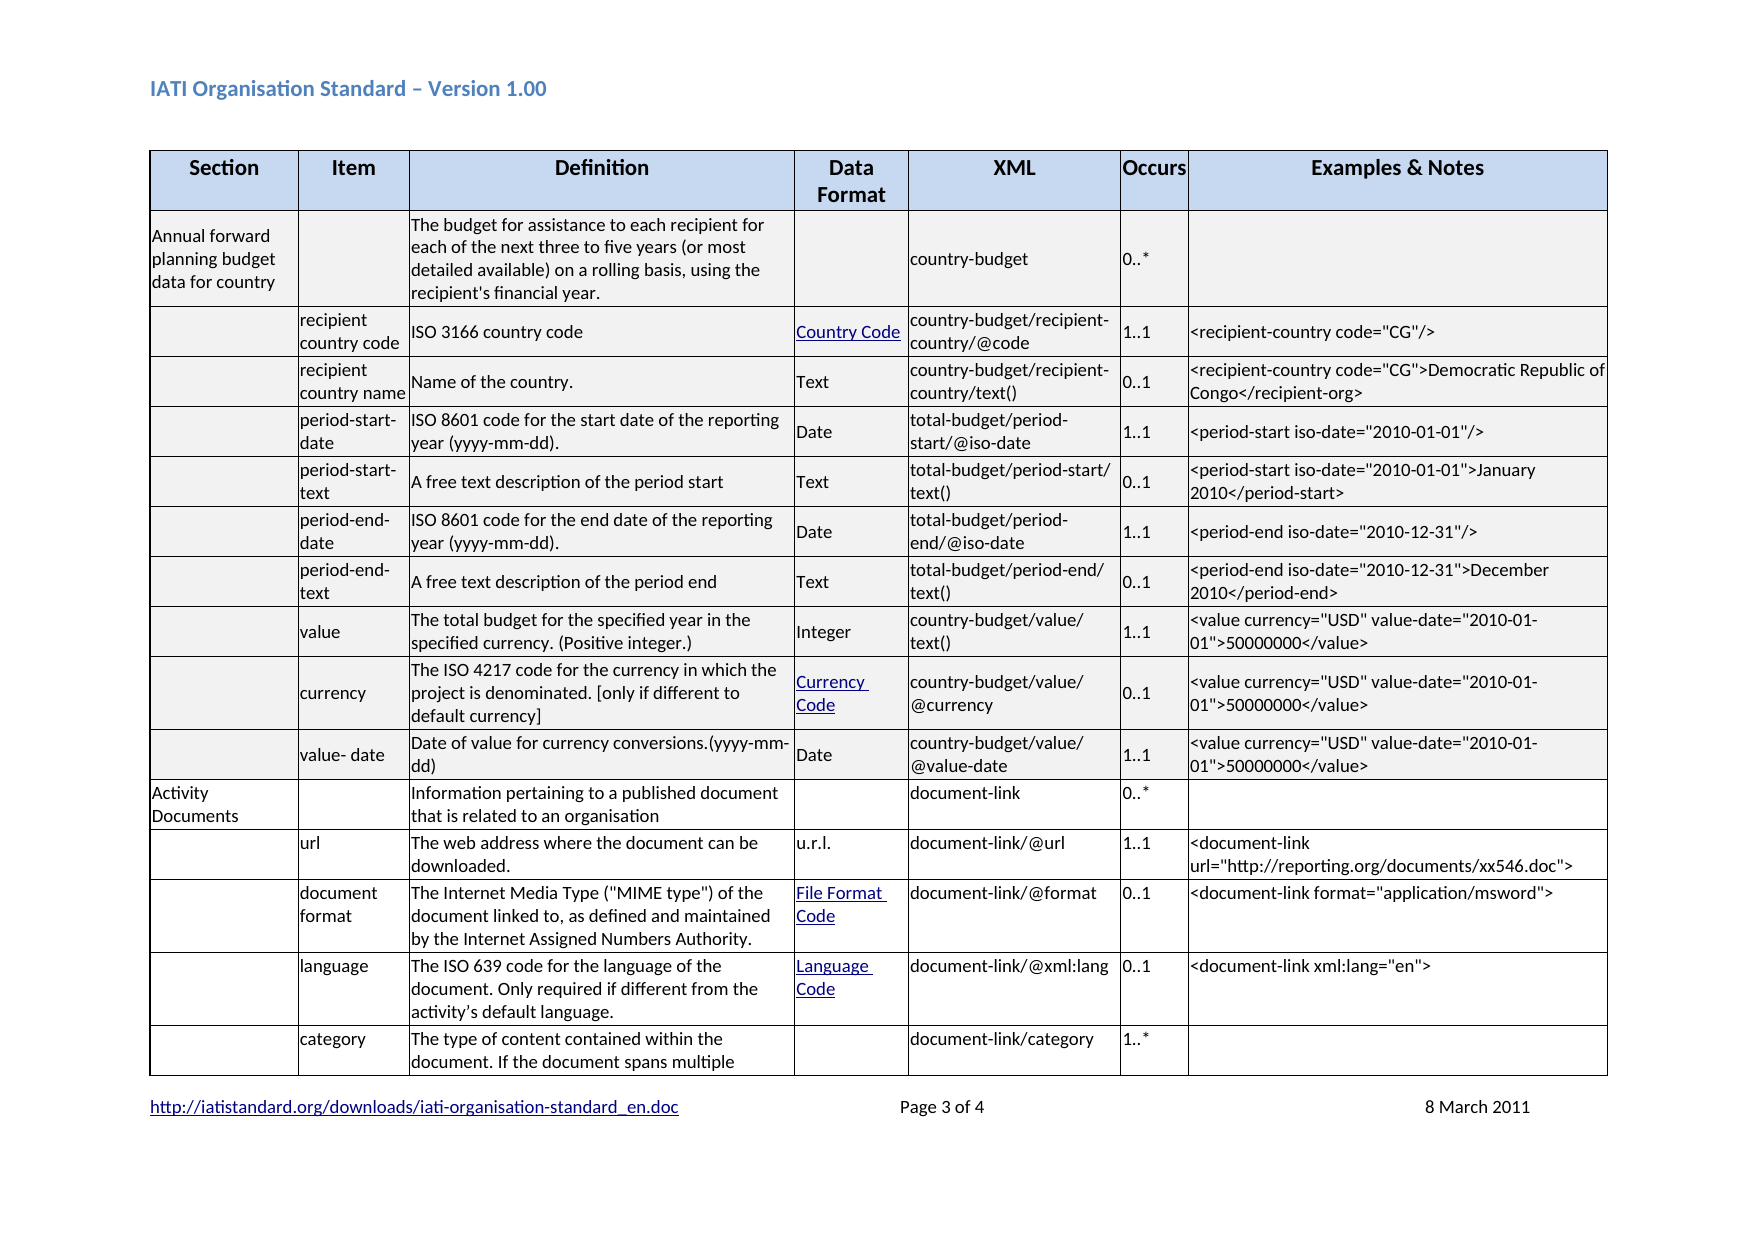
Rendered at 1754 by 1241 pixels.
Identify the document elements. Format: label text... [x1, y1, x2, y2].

table_cell <value currency="USD" value-date="2010-01-01">50000000</value> [1189, 607, 1607, 656]
table_cell [299, 780, 409, 829]
table_cell Language Code [795, 953, 908, 1025]
table_cell document format [299, 880, 409, 952]
table_cell Country Code [795, 307, 908, 356]
table_cell url [299, 830, 409, 879]
table_cell total-budget/period-start/text() [909, 457, 1120, 506]
table_cell document-link/@url [909, 830, 1120, 879]
table_cell [151, 830, 298, 879]
table_cell [795, 1026, 908, 1075]
table_header Definition [410, 151, 794, 210]
table_cell country-budget/value/text() [909, 607, 1120, 656]
table_cell Date [795, 507, 908, 556]
table_cell country-budget/value/@currency [909, 657, 1120, 729]
table_cell document-link/@xml:lang [909, 953, 1120, 1025]
table_cell <document-link format="application/msword"> [1189, 880, 1607, 952]
table_cell 1..1 [1121, 730, 1188, 779]
table_cell 0..* [1121, 780, 1188, 829]
table_cell [151, 507, 298, 556]
table_cell <period-end iso-date="2010-12-31">December 2010</period-end> [1189, 557, 1607, 606]
table_cell Date [795, 730, 908, 779]
table_cell <value currency="USD" value-date="2010-01-01">50000000</value> [1189, 657, 1607, 729]
table_cell 0..1 [1121, 953, 1188, 1025]
table_cell <recipient-country code="CG">Democratic Republic of Congo</recipient-org> [1189, 357, 1607, 406]
table_cell document-link/@format [909, 880, 1120, 952]
table_cell The Internet Media Type ("MIME type") of the document linked to, as defined and maintained by the Internet Assigned Numbers Authority. [410, 880, 794, 952]
table_cell 1..1 [1121, 830, 1188, 879]
table_cell u.r.l. [795, 830, 908, 879]
table_cell <period-start iso-date="2010-01-01">January 2010</period-start> [1189, 457, 1607, 506]
table_cell The total budget for the specified year in the specified currency. (Positive integer.) [410, 607, 794, 656]
table_cell [1189, 1026, 1607, 1075]
table_cell A free text description of the period end [410, 557, 794, 606]
table_header Section [151, 151, 298, 210]
table_cell total-budget/period-start/@iso-date [909, 407, 1120, 456]
table_cell value [299, 607, 409, 656]
table_cell File Format Code [795, 880, 908, 952]
table_cell recipient country code [299, 307, 409, 356]
table_cell [1189, 780, 1607, 829]
table_cell 0..1 [1121, 880, 1188, 952]
table_cell country-budget/recipient-country/text() [909, 357, 1120, 406]
table_cell Activity Documents [151, 780, 298, 829]
table_cell [151, 657, 298, 729]
table_cell Text [795, 457, 908, 506]
table_cell [1189, 211, 1607, 306]
table_cell 0..1 [1121, 357, 1188, 406]
table_cell [151, 730, 298, 779]
table_cell [795, 211, 908, 306]
table_cell [151, 557, 298, 606]
table_cell period-start-text [299, 457, 409, 506]
table_cell Name of the country. [410, 357, 794, 406]
table_cell The type of content contained within the document. If the document spans multiple [410, 1026, 794, 1075]
table_cell <document-link xml:lang="en"> [1189, 953, 1607, 1025]
table_cell Date of value for currency conversions.(yyyy-mm-dd) [410, 730, 794, 779]
table_cell <period-start iso-date="2010-01-01"/> [1189, 407, 1607, 456]
table_cell Currency Code [795, 657, 908, 729]
table_cell total-budget/period-end/@iso-date [909, 507, 1120, 556]
table_cell ISO 3166 country code [410, 307, 794, 356]
table_cell period-end-text [299, 557, 409, 606]
table_cell 1..1 [1121, 407, 1188, 456]
table_cell 1..1 [1121, 607, 1188, 656]
table_cell <document-link url="http://reporting.org/documents/xx546.doc"> [1189, 830, 1607, 879]
table_cell The web address where the document can be downloaded. [410, 830, 794, 879]
table_header Examples & Notes [1189, 151, 1607, 210]
table_cell ISO 8601 code for the end date of the reporting year (yyyy-mm-dd). [410, 507, 794, 556]
table_cell [151, 357, 298, 406]
table_cell ISO 8601 code for the start date of the reporting year (yyyy-mm-dd). [410, 407, 794, 456]
table_cell 0..1 [1121, 557, 1188, 606]
table_cell [151, 457, 298, 506]
table_cell [151, 307, 298, 356]
table_cell A free text description of the period start [410, 457, 794, 506]
table_cell [151, 880, 298, 952]
table_cell country-budget [909, 211, 1120, 306]
table_cell country-budget/recipient-country/@code [909, 307, 1120, 356]
table_cell 1..* [1121, 1026, 1188, 1075]
table_header Data Format [795, 151, 908, 210]
table_cell [151, 607, 298, 656]
table_header Item [299, 151, 409, 210]
table_cell Integer [795, 607, 908, 656]
table_cell 1..1 [1121, 507, 1188, 556]
table_cell <value currency="USD" value-date="2010-01-01">50000000</value> [1189, 730, 1607, 779]
table_cell document-link/category [909, 1026, 1120, 1075]
table_cell period-start-date [299, 407, 409, 456]
table_cell 0..* [1121, 211, 1188, 306]
table_cell document-link [909, 780, 1120, 829]
table_cell 0..1 [1121, 457, 1188, 506]
table_cell language [299, 953, 409, 1025]
table_cell Information pertaining to a published document that is related to an organisation [410, 780, 794, 829]
table_cell <recipient-country code="CG"/> [1189, 307, 1607, 356]
table_cell Date [795, 407, 908, 456]
table_cell The ISO 4217 code for the currency in which the project is denominated. [only if different to default currency] [410, 657, 794, 729]
table_cell [151, 953, 298, 1025]
table_cell Text [795, 557, 908, 606]
table_cell value- date [299, 730, 409, 779]
table_cell Text [795, 357, 908, 406]
table_cell [151, 407, 298, 456]
table_cell Annual forward planning budget data for country [151, 211, 298, 306]
table_cell recipient country name [299, 357, 409, 406]
table_cell 1..1 [1121, 307, 1188, 356]
table_cell country-budget/value/@value-date [909, 730, 1120, 779]
table_cell 0..1 [1121, 657, 1188, 729]
table_header Occurs [1121, 151, 1188, 210]
table_cell The budget for assistance to each recipient for each of the next three to five years (or most detailed available) on a rolling basis, using the recipient's financial year. [410, 211, 794, 306]
table_header XML [909, 151, 1120, 210]
table_cell <period-end iso-date="2010-12-31"/> [1189, 507, 1607, 556]
table_cell category [299, 1026, 409, 1075]
table_cell [299, 211, 409, 306]
table_cell total-budget/period-end/text() [909, 557, 1120, 606]
table_cell [151, 1026, 298, 1075]
table_cell The ISO 639 code for the language of the document. Only required if different from the activity’s default language. [410, 953, 794, 1025]
table_cell [795, 780, 908, 829]
table_cell period-end-date [299, 507, 409, 556]
table_cell currency [299, 657, 409, 729]
